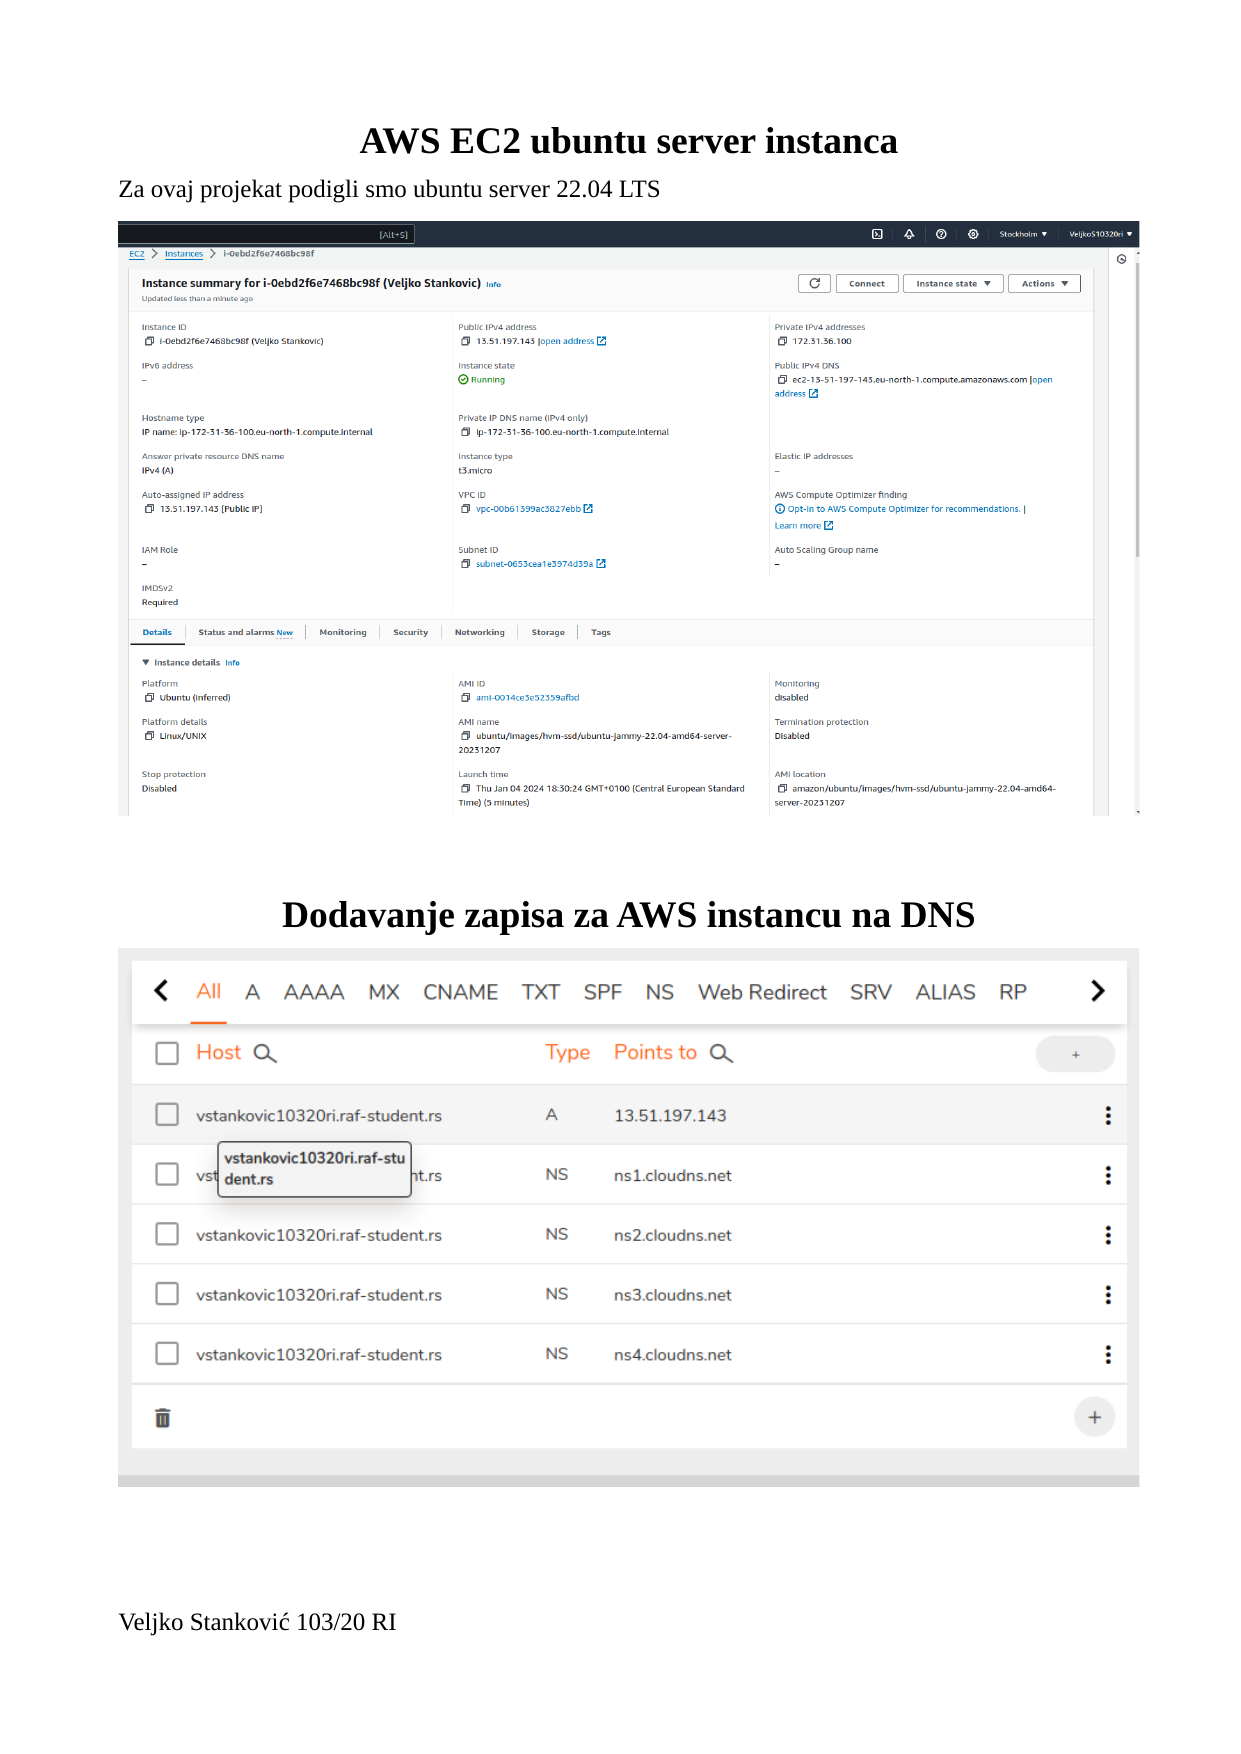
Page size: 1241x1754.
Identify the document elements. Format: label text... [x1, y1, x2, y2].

subtitle AWS EC2 ubuntu server instanca [118, 118, 1139, 161]
picture [118, 948, 1140, 1487]
text Za ovaj projekat podigli smo ubuntu server 22.04 LTS [118, 174, 1139, 202]
subtitle Dodavanje zapisa za AWS instancu na DNS [118, 893, 1139, 936]
picture [118, 221, 1140, 816]
